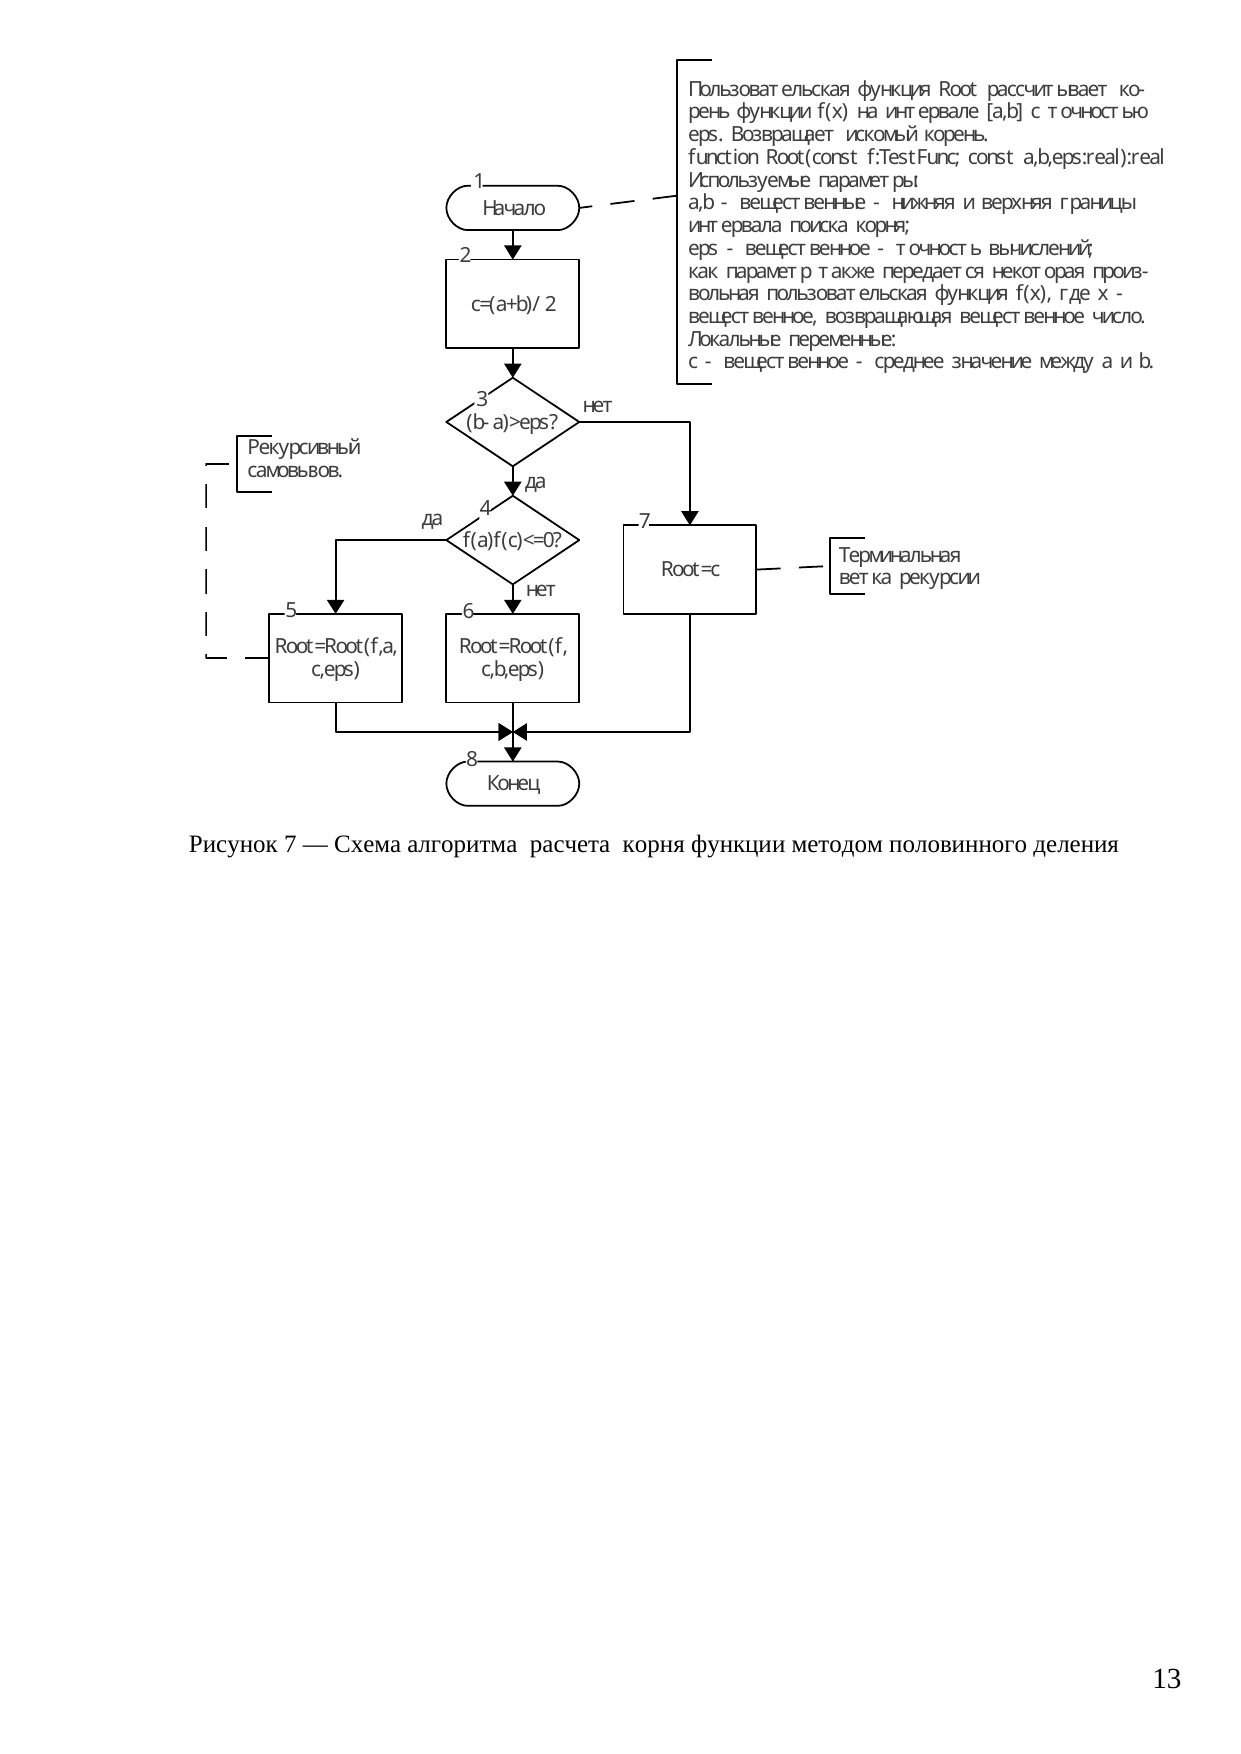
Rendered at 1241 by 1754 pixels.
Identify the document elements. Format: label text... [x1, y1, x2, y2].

text Рисунок 7 — Схема алгоритма расчета корня функции методом половинного деления [141, 829, 1167, 858]
